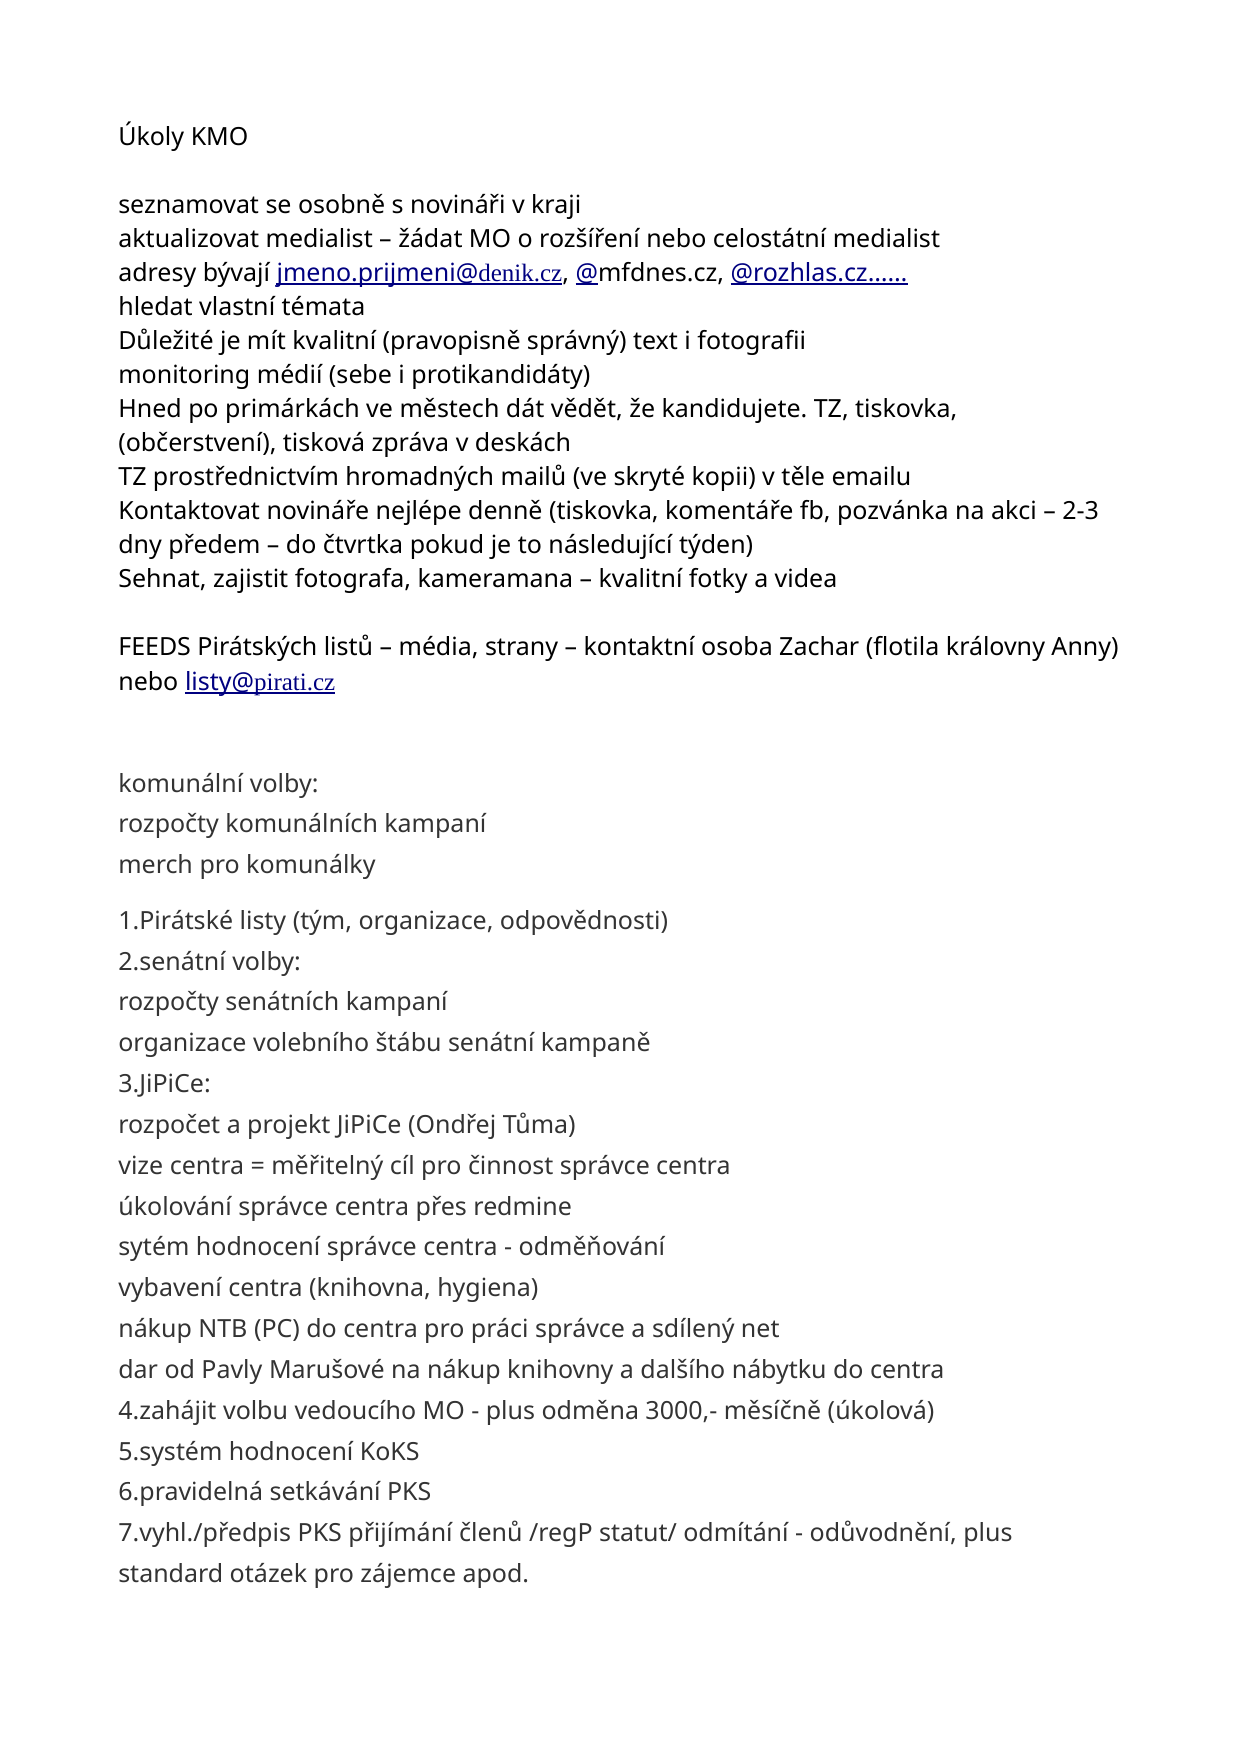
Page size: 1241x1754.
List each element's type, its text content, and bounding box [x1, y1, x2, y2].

text komunální volby: rozpočty komunálních kampaní merch pro komunálky [118, 765, 1122, 881]
text adresy bývají jmeno.prijmeni@denik.cz, @mfdnes.cz, @rozhlas.cz…… [118, 254, 1122, 288]
text Kontaktovat novináře nejlépe denně (tiskovka, komentáře fb, pozvánka na akci – 2-3 dny předem – do čtvrtka pokud je to následující týden) [118, 493, 1122, 561]
list vyhl./předpis PKS přijímání členů /regP statut/ odmítání - odůvodnění, plus standard otázek pro zájemce apod. [118, 1515, 1122, 1590]
text Úkoly KMO [118, 118, 1122, 152]
text Důležité je mít kvalitní (pravopisně správný) text i fotografii [118, 322, 1122, 357]
text FEEDS Pirátských listů – média, strany – kontaktní osoba Zachar (flotila královny Anny) nebo listy@pirati.cz [118, 629, 1122, 697]
text Hned po primárkách ve městech dát vědět, že kandidujete. TZ, tiskovka, (občerstvení), tisková zpráva v deskách [118, 391, 1122, 459]
list systém hodnocení KoKS [118, 1433, 1122, 1467]
list Pirátské listy (tým, organizace, odpovědnosti) [118, 902, 1122, 936]
text aktualizovat medialist – žádat MO o rozšíření nebo celostátní medialist [118, 220, 1122, 254]
text seznamovat se osobně s novináři v kraji [118, 186, 1122, 220]
text hledat vlastní témata [118, 288, 1122, 322]
list zahájit volbu vedoucího MO - plus odměna 3000,- měsíčně (úkolová) [118, 1392, 1122, 1426]
text TZ prostřednictvím hromadných mailů (ve skryté kopii) v těle emailu [118, 459, 1122, 493]
list JiPiCe: rozpočet a projekt JiPiCe (Ondřej Tůma) vize centra = měřitelný cíl pro činnost správce centra úkolování správce centra přes redmine sytém hodnocení správce centra - odměňování vybavení centra (knihovna, hygiena) nákup NTB (PC) do centra pro práci správce a sdílený net dar od Pavly Marušové na nákup knihovny a dalšího nábytku do centra [118, 1066, 1122, 1386]
list senátní volby: rozpočty senátních kampaní organizace volebního štábu senátní kampaně [118, 943, 1122, 1059]
list pravidelná setkávání PKS [118, 1474, 1122, 1508]
text monitoring médií (sebe i protikandidáty) [118, 357, 1122, 391]
text Sehnat, zajistit fotografa, kameramana – kvalitní fotky a videa [118, 561, 1122, 595]
